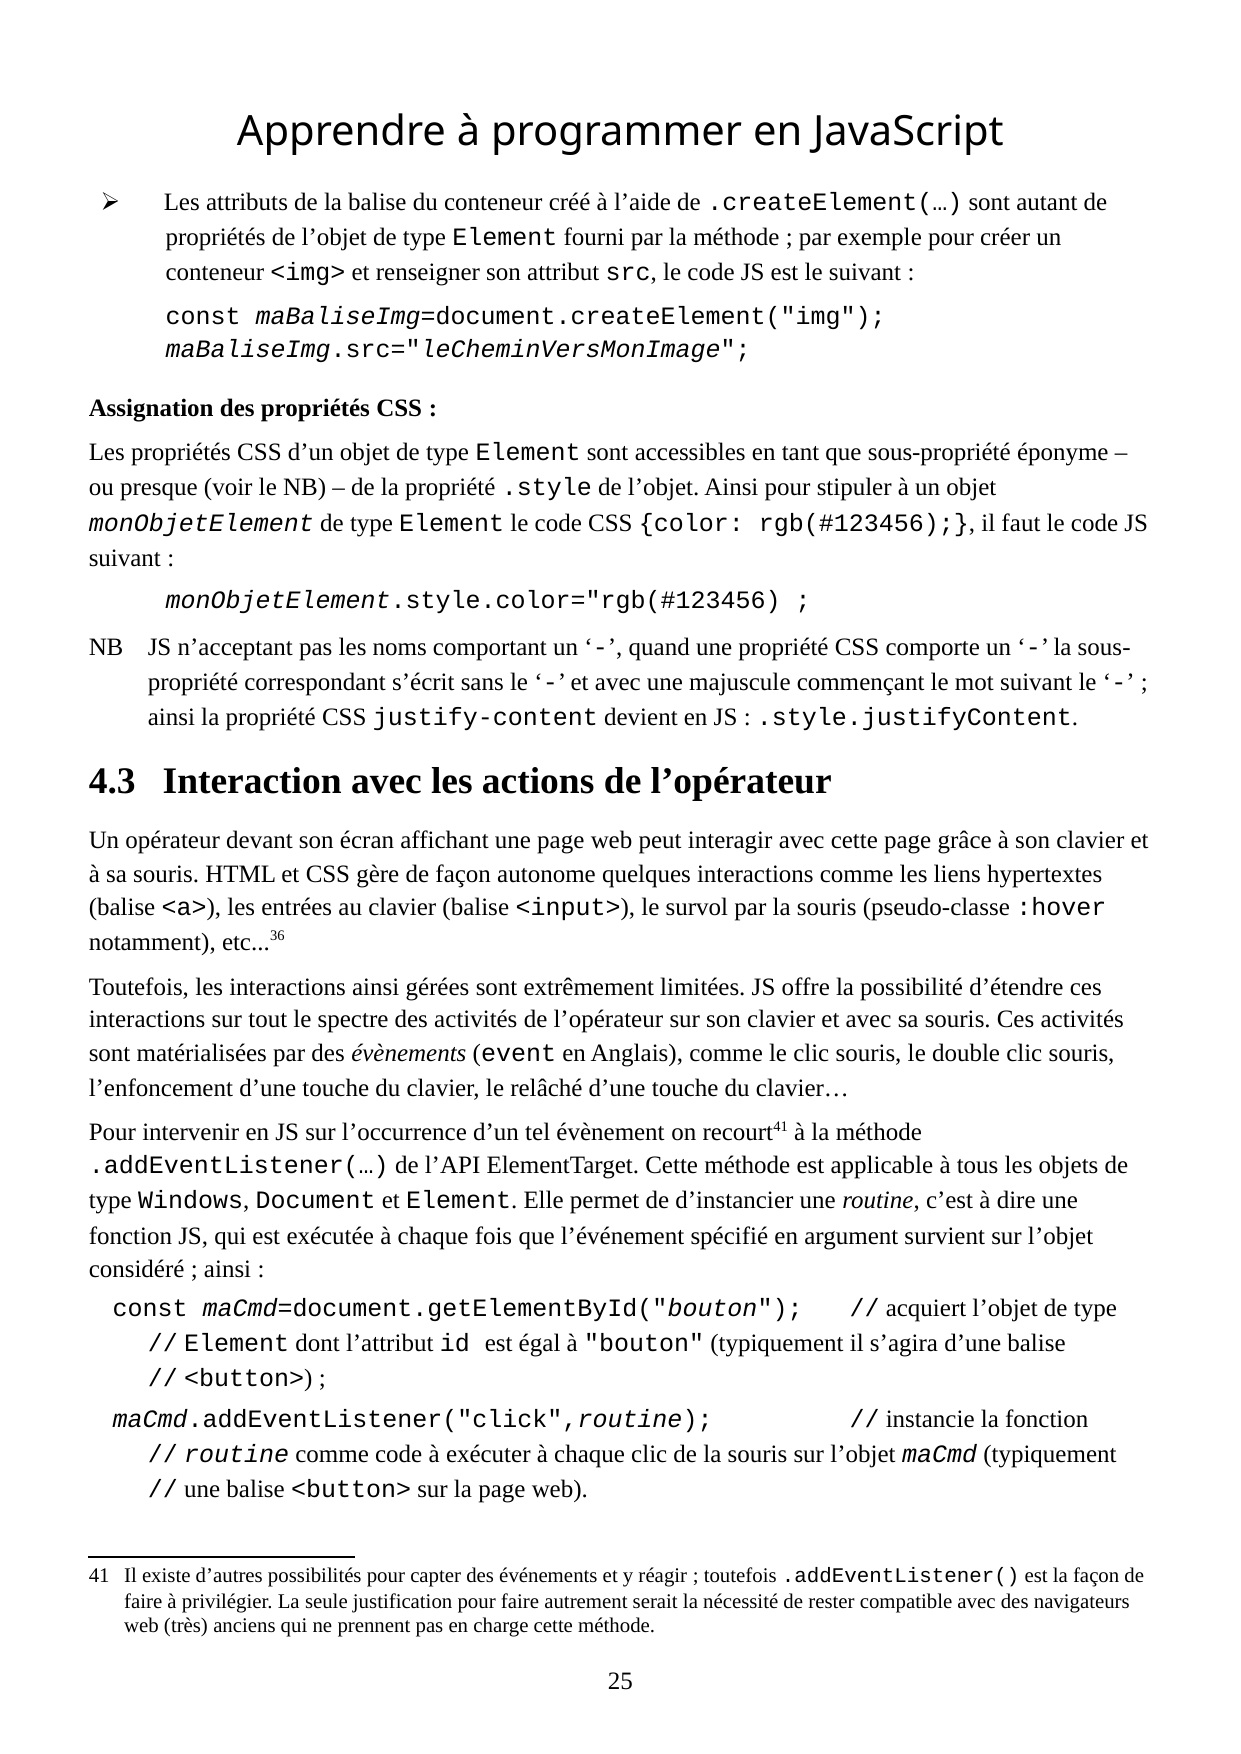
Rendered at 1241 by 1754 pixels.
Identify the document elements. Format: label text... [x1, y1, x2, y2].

text Pour intervenir en JS sur l’occurrence d’un tel évènement on recourt à la méthode .addEventListener(…) de l’API ElementTarget. Cette méthode est applicable à tous les objets de type Windows, Document et Element. Elle permet de d’instancier une routine, c’est à dire une fonction JS, qui est exécutée à chaque fois que l’événement spécifié en argument survient sur l’objet considéré ; ainsi : [88, 1117, 1152, 1282]
list Assignation des propriétés CSS : [88, 393, 1152, 421]
text const maCmd=document.getElementById("bouton"); // acquiert l’objet de type // Element dont l’attribut id est égal à "bouton" (typiquement il s’agira d’une balise // <button>) ; [112, 1293, 1152, 1394]
text Les propriétés CSS d’un objet de type Element sont accessibles en tant que sous-propriété éponyme – ou presque (voir le NB) – de la propriété .style de l’objet. Ainsi pour stipuler à un objet monObjetElement de type Element le code CSS {color: rgb(#123456);}, il faut le code JS suivant : [88, 437, 1152, 571]
text NB JS n’acceptant pas les noms comportant un ‘-’, quand une propriété CSS comporte un ‘-’ la sous-propriété correspondant s’écrit sans le ‘-’ et avec une majuscule commençant le mot suivant le ‘-’ ; ainsi la propriété CSS justify-content devient en JS : .style.justifyContent. [88, 632, 1152, 733]
list Les attributs de la balise du conteneur créé à l’aide de .createElement(…) sont autant de propriétés de l’objet de type Element fourni par la méthode ; par exemple pour créer un conteneur <img> et renseigner son attribut src, le code JS est le suivant : [100, 187, 1152, 288]
text Un opérateur devant son écran affichant une page web peut interagir avec cette page grâce à son clavier et à sa souris. HTML et CSS gère de façon autonome quelques interactions comme les liens hypertextes (balise <a>), les entrées au clavier (balise <input>), le survol par la souris (pseudo-classe :hover notamment), etc...36 [88, 826, 1152, 956]
text const maBaliseImg=document.createElement("img"); maBaliseImg.src="leCheminVersMonImage"; [165, 304, 1152, 365]
text Il existe d’autres possibilités pour capter des événements et y réagir ; toutefois .addEventListener() est la façon de faire à privilégier. La seule justification pour faire autrement serait la nécessité de rester compatible avec des navigateurs web (très) anciens qui ne prennent pas en charge cette méthode. [88, 1563, 1152, 1637]
text Toutefois, les interactions ainsi gérées sont extrêmement limitées. JS offre la possibilité d’étendre ces interactions sur tout le spectre des activités de l’opérateur sur son clavier et avec sa souris. Ces activités sont matérialisées par des évènements (event en Anglais), comme le clic souris, le double clic souris, l’enfoncement d’une touche du clavier, le relâché d’une touche du clavier… [88, 972, 1152, 1101]
subtitle Interaction avec les actions de l’opérateur [88, 758, 1152, 801]
text monObjetElement.style.color="rgb(#123456) ; [165, 587, 1152, 616]
text maCmd.addEventListener("click",routine); // instancie la fonction // routine comme code à exécuter à chaque clic de la souris sur l’objet maCmd (typiquement // une balise <button> sur la page web). [112, 1404, 1152, 1505]
